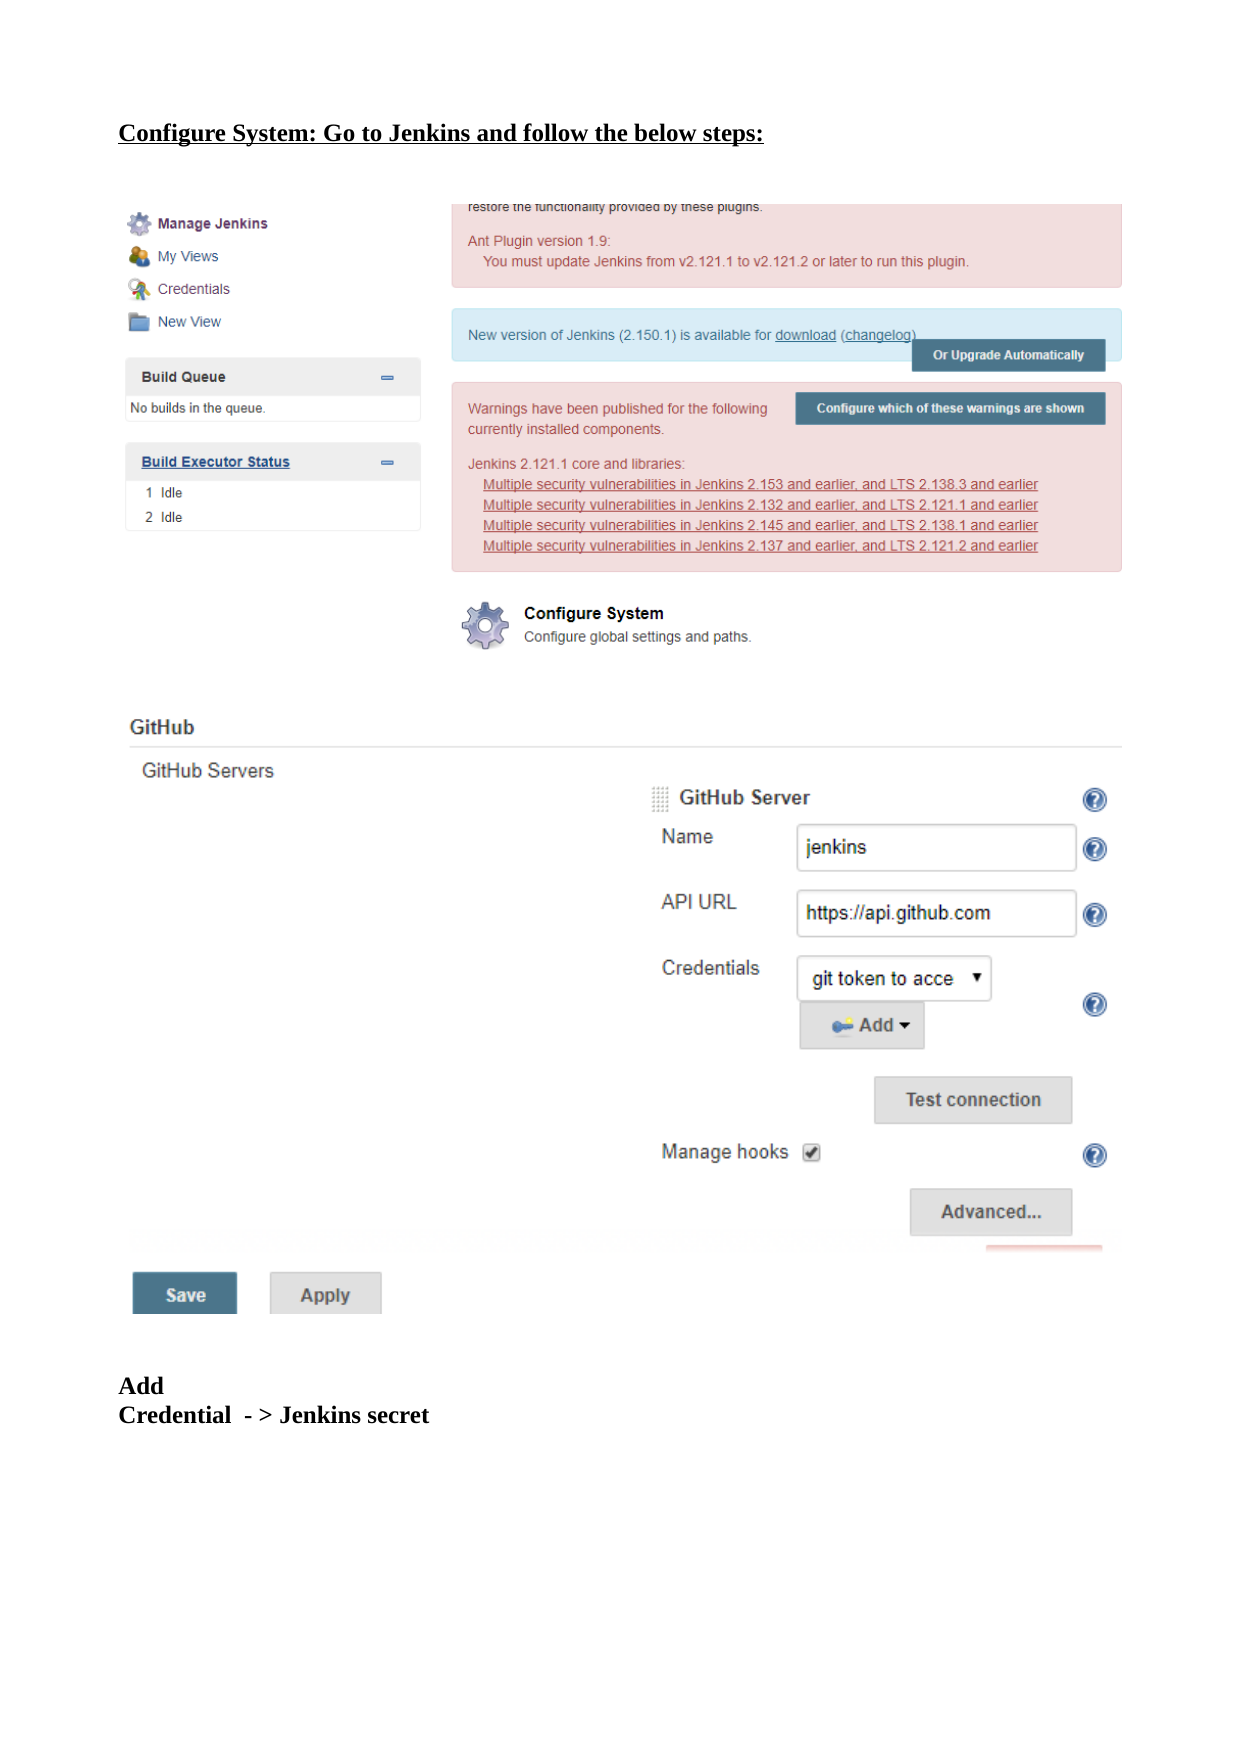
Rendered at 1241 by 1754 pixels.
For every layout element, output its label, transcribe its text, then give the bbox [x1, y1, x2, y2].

text Credential - > Jenkins secret [118, 1400, 1122, 1429]
picture [118, 715, 1122, 1314]
text Add [118, 1371, 1122, 1400]
picture [118, 204, 1122, 659]
text Configure System: Go to Jenkins and follow the below steps: [118, 118, 1122, 147]
